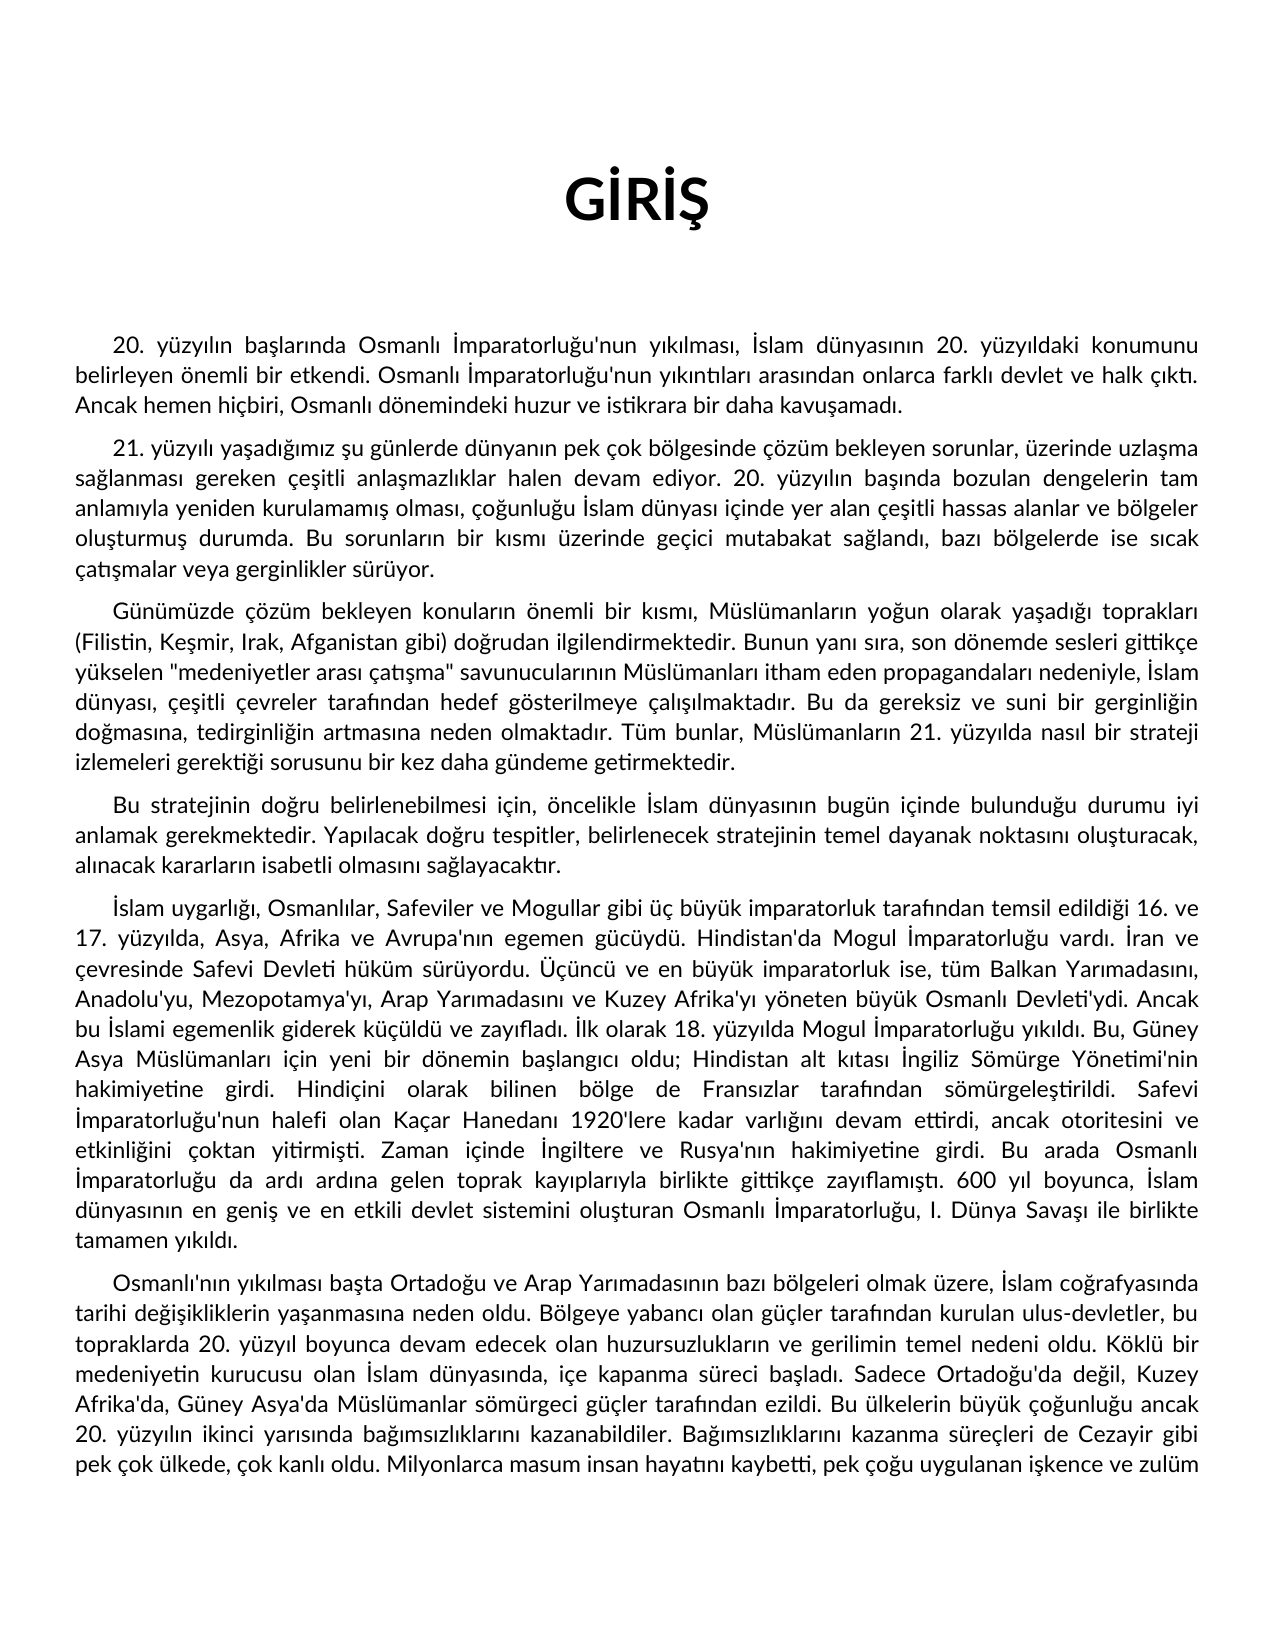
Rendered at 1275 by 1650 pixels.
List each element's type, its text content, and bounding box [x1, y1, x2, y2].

text 20. yüzyılın başlarında Osmanlı İmparatorluğu'nun yıkılması, İslam dünyasının 20. yüzyıldaki konumunu belirleyen önemli bir etkendi. Osmanlı İmparatorluğu'nun yıkıntıları arasından onlarca farklı devlet ve halk çıktı. Ancak hemen hiçbiri, Osmanlı dönemindeki huzur ve istikrara bir daha kavuşamadı. [75, 330, 1200, 418]
text İslam uygarlığı, Osmanlılar, Safeviler ve Mogullar gibi üç büyük imparatorluk tarafından temsil edildiği 16. ve 17. yüzyılda, Asya, Afrika ve Avrupa'nın egemen gücüydü. Hindistan'da Mogul İmparatorluğu vardı. İran ve çevresinde Safevi Devleti hüküm sürüyordu. Üçüncü ve en büyük imparatorluk ise, tüm Balkan Yarımadasını, Anadolu'yu, Mezopotamya'yı, Arap Yarımadasını ve Kuzey Afrika'yı yöneten büyük Osmanlı Devleti'ydi. Ancak bu İslami egemenlik giderek küçüldü ve zayıfladı. İlk olarak 18. yüzyılda Mogul İmparatorluğu yıkıldı. Bu, Güney Asya Müslümanları için yeni bir dönemin başlangıcı oldu; Hindistan alt kıtası İngiliz Sömürge Yönetimi'nin hakimiyetine girdi. Hindiçini olarak bilinen bölge de Fransızlar tarafından sömürgeleştirildi. Safevi İmparatorluğu'nun halefi olan Kaçar Hanedanı 1920'lere kadar varlığını devam ettirdi, ancak otoritesini ve etkinliğini çoktan yitirmişti. Zaman içinde İngiltere ve Rusya'nın hakimiyetine girdi. Bu arada Osmanlı İmparatorluğu da ardı ardına gelen toprak kayıplarıyla birlikte gittikçe zayıflamıştı. 600 yıl boyunca, İslam dünyasının en geniş ve en etkili devlet sistemini oluşturan Osmanlı İmparatorluğu, I. Dünya Savaşı ile birlikte tamamen yıkıldı. [75, 894, 1200, 1254]
text 21. yüzyılı yaşadığımız şu günlerde dünyanın pek çok bölgesinde çözüm bekleyen sorunlar, üzerinde uzlaşma sağlanması gereken çeşitli anlaşmazlıklar halen devam ediyor. 20. yüzyılın başında bozulan dengelerin tam anlamıyla yeniden kurulamamış olması, çoğunluğu İslam dünyası içinde yer alan çeşitli hassas alanlar ve bölgeler oluşturmuş durumda. Bu sorunların bir kısmı üzerinde geçici mutabakat sağlandı, bazı bölgelerde ise sıcak çatışmalar veya gerginlikler sürüyor. [75, 433, 1200, 582]
text Osmanlı'nın yıkılması başta Ortadoğu ve Arap Yarımadasının bazı bölgeleri olmak üzere, İslam coğrafyasında tarihi değişikliklerin yaşanmasına neden oldu. Bölgeye yabancı olan güçler tarafından kurulan ulus-devletler, bu topraklarda 20. yüzyıl boyunca devam edecek olan huzursuzlukların ve gerilimin temel nedeni oldu. Köklü bir medeniyetin kurucusu olan İslam dünyasında, içe kapanma süreci başladı. Sadece Ortadoğu'da değil, Kuzey Afrika'da, Güney Asya'da Müslümanlar sömürgeci güçler tarafından ezildi. Bu ülkelerin büyük çoğunluğu ancak 20. yüzyılın ikinci yarısında bağımsızlıklarını kazanabildiler. Bağımsızlıklarını kazanma süreçleri de Cezayir gibi pek çok ülkede, çok kanlı oldu. Milyonlarca masum insan hayatını kaybetti, pek çoğu uygulanan işkence ve zulüm [75, 1269, 1200, 1478]
text Günümüzde çözüm bekleyen konuların önemli bir kısmı, Müslümanların yoğun olarak yaşadığı toprakları (Filistin, Keşmir, Irak, Afganistan gibi) doğrudan ilgilendirmektedir. Bunun yanı sıra, son dönemde sesleri gittikçe yükselen "medeniyetler arası çatışma" savunucularının Müslümanları itham eden propagandaları nedeniyle, İslam dünyası, çeşitli çevreler tarafından hedef gösterilmeye çalışılmaktadır. Bu da gereksiz ve suni bir gerginliğin doğmasına, tedirginliğin artmasına neden olmaktadır. Tüm bunlar, Müslümanların 21. yüzyılda nasıl bir strateji izlemeleri gerektiği sorusunu bir kez daha gündeme getirmektedir. [75, 597, 1200, 776]
subtitle GİRİŞ [75, 162, 1200, 232]
text Bu stratejinin doğru belirlenebilmesi için, öncelikle İslam dünyasının bugün içinde bulunduğu durumu iyi anlamak gerekmektedir. Yapılacak doğru tespitler, belirlenecek stratejinin temel dayanak noktasını oluşturacak, alınacak kararların isabetli olmasını sağlayacaktır. [75, 791, 1200, 879]
